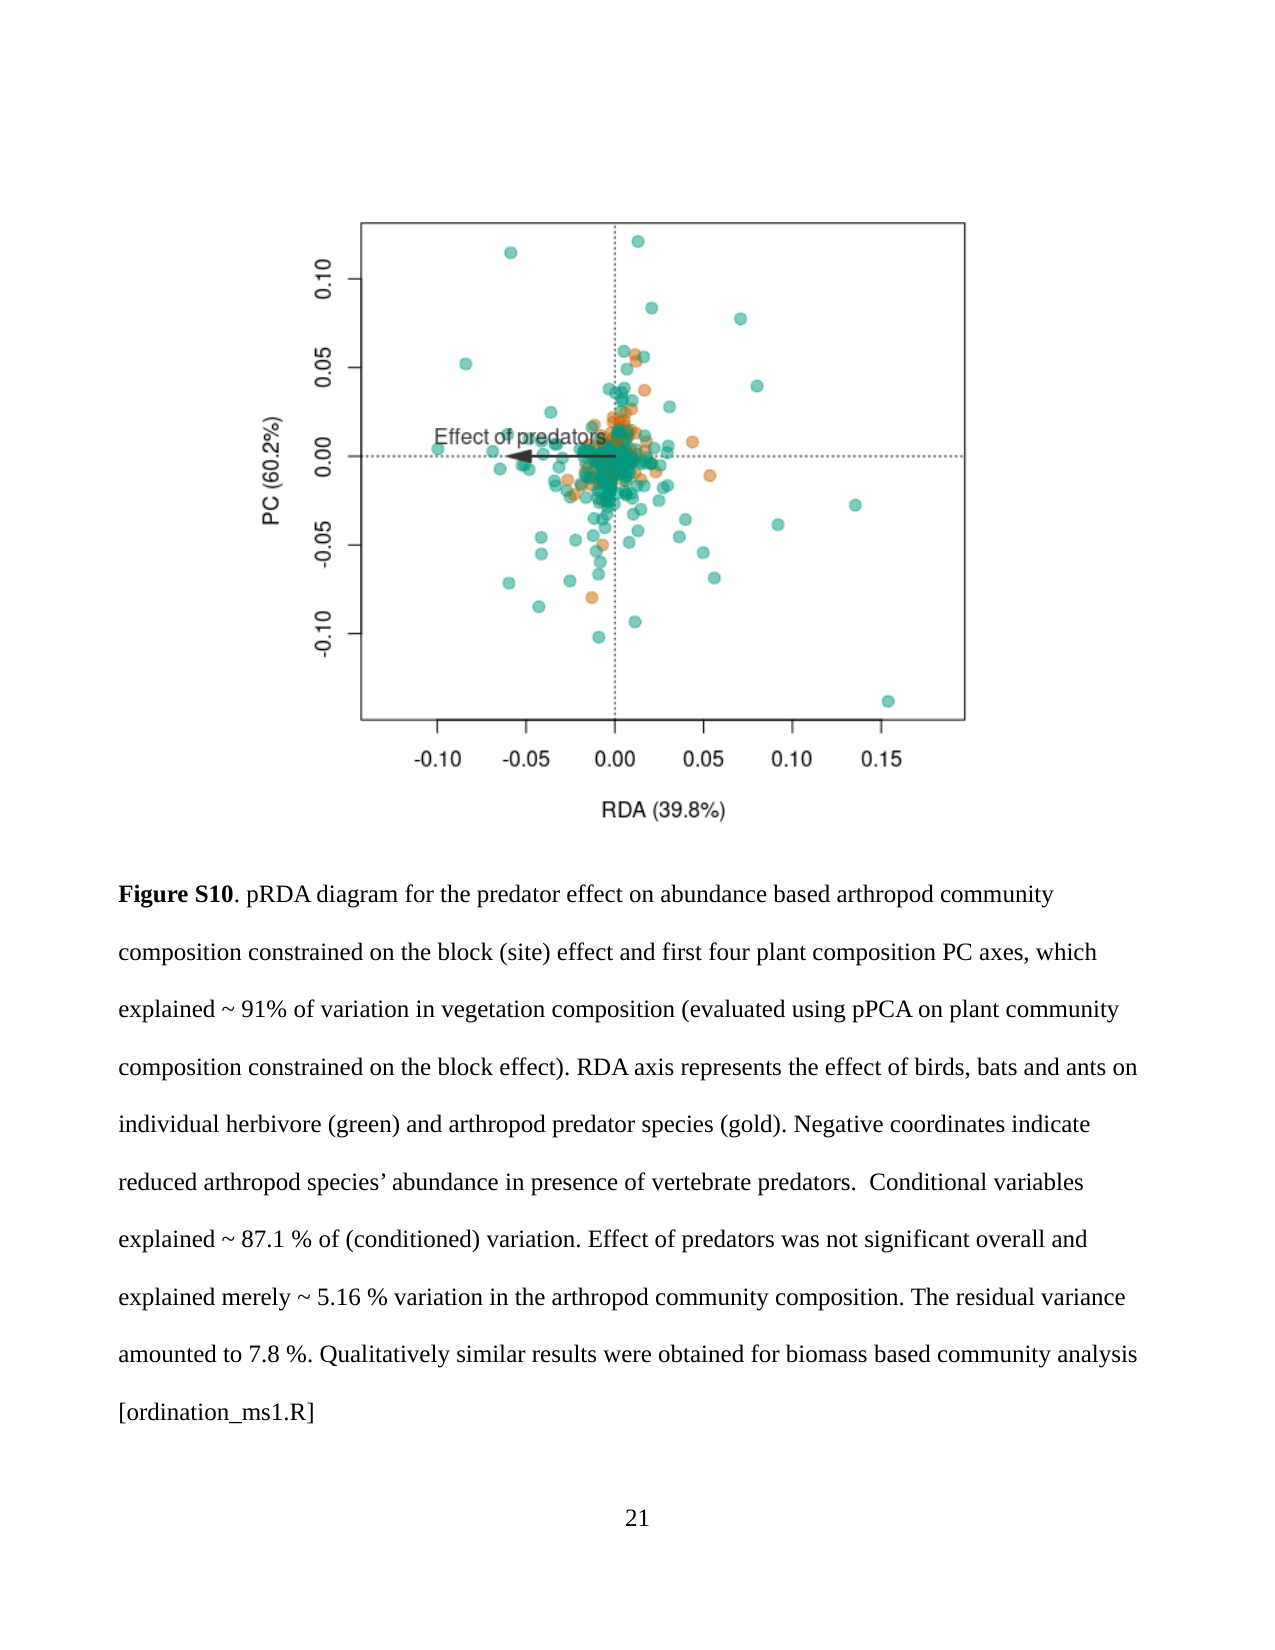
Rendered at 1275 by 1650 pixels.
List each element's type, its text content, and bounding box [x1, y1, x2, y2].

picture [256, 118, 1019, 851]
text Figure S10. pRDA diagram for the predator effect on abundance based arthropod community composition constrained on the block (site) effect and first four plant composition PC axes, which explained ~ 91% of variation in vegetation composition (evaluated using pPCA on plant community composition constrained on the block effect). RDA axis represents the effect of birds, bats and ants on individual herbivore (green) and arthropod predator species (gold). Negative coordinates indicate reduced arthropod species’ abundance in presence of vertebrate predators. Conditional variables explained ~ 87.1 % of (conditioned) variation. Effect of predators was not significant overall and explained merely ~ 5.16 % variation in the arthropod community composition. The residual variance amounted to 7.8 %. Qualitatively similar results were obtained for biomass based community analysis [ordination_ms1.R] [118, 118, 1157, 1426]
